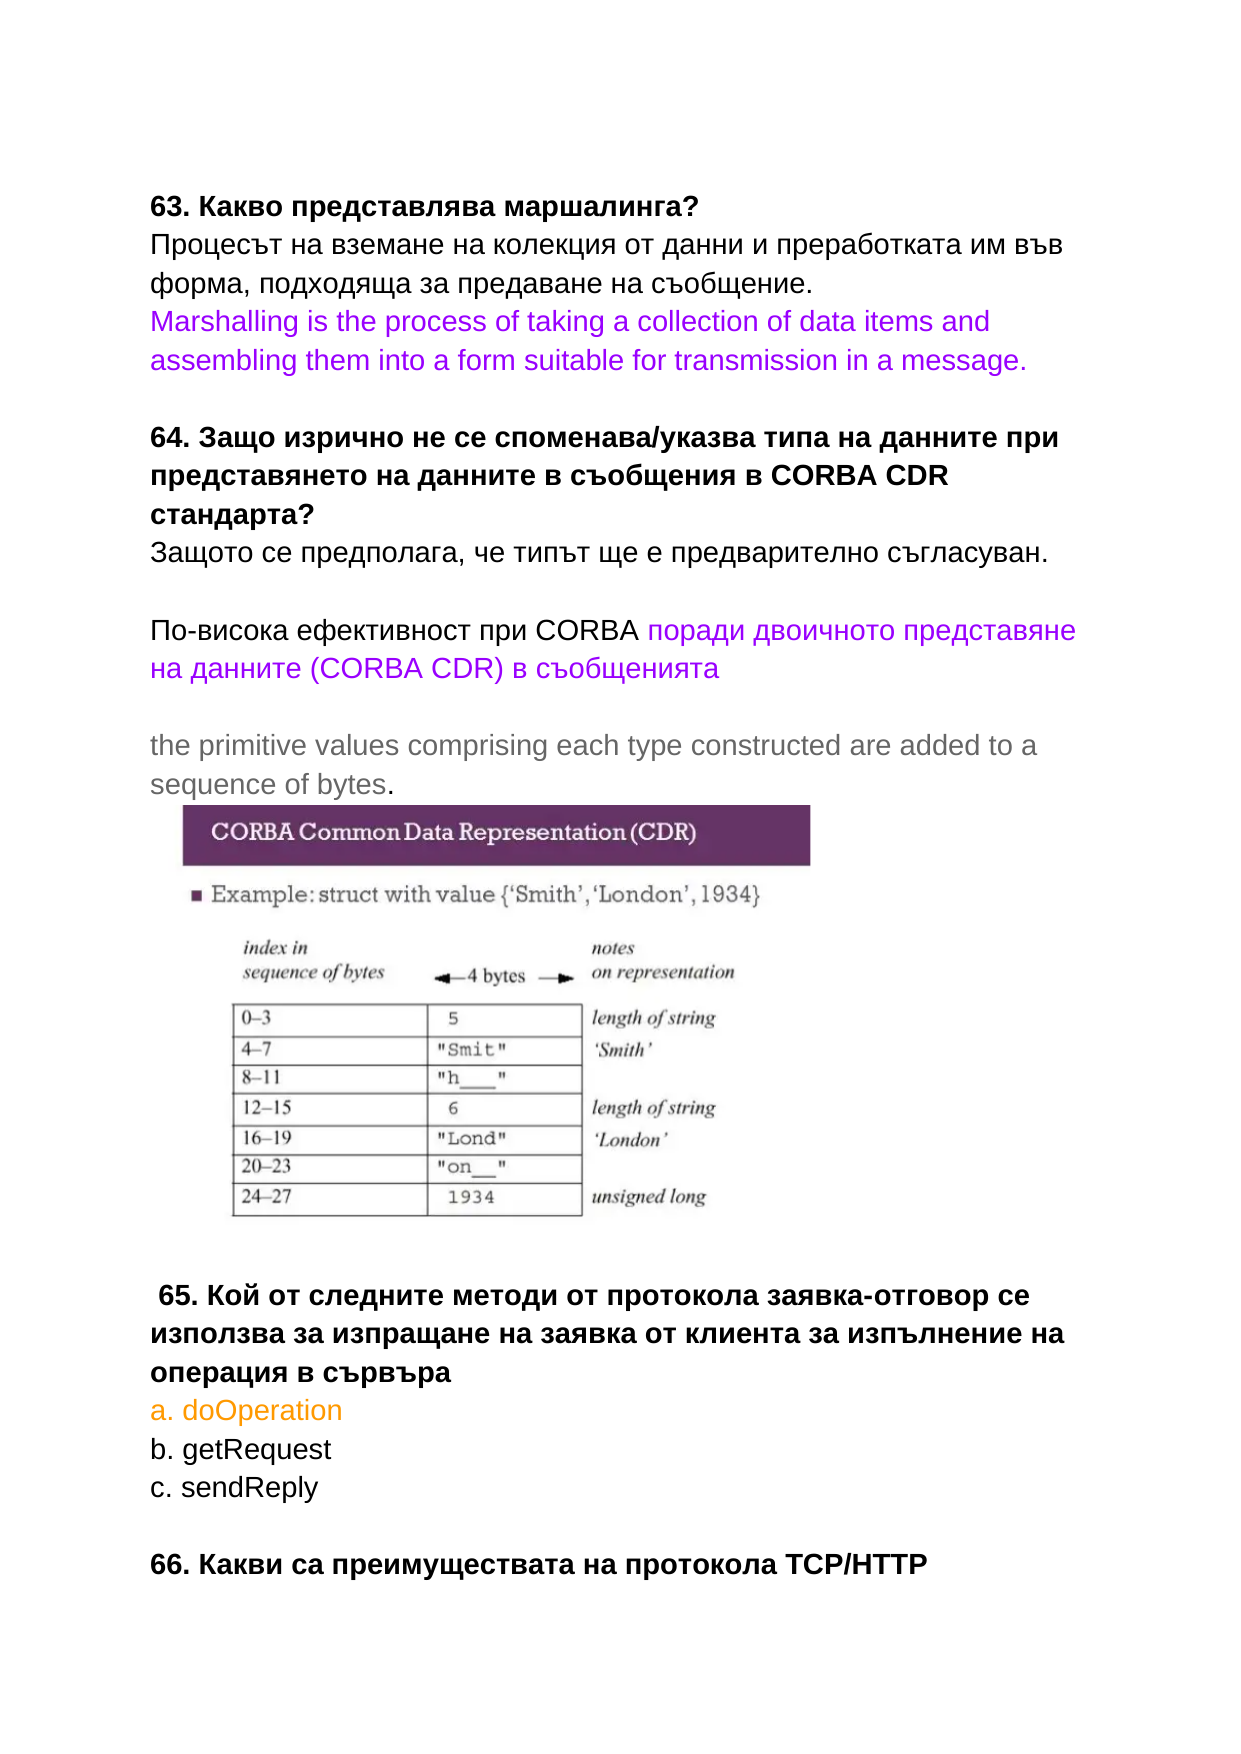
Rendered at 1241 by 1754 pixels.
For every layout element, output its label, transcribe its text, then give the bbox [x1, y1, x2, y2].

text 66. Какви са преимуществата на протокола TCP/HTTP [150, 1547, 1090, 1581]
text 63. Какво представлява маршалинга? [150, 188, 1090, 222]
text Процесът на вземане на колекция от данни и преработката им във форма, подходяща за предаване на съобщение. [150, 227, 1090, 299]
text c. sendReply [150, 1470, 1090, 1504]
picture [150, 805, 811, 1236]
text Защото се предполага, че типът ще е предварително съгласуван. [150, 535, 1090, 569]
text 64. Защо изрично не се споменава/указва типа на данните при представянето на данните в съобщения в CORBA CDR стандарта? [150, 420, 1090, 530]
text По-висока ефективност при CORBA поради двоичното представяне на данните (CORBA CDR) в съобщенията [150, 612, 1090, 684]
text b. getRequest [150, 1432, 1090, 1465]
text the primitive values comprising each type constructed are added to a sequence of bytes. [150, 728, 1090, 800]
text Marshalling is the process of taking a collection of data items and assembling them into a form suitable for transmission in a message. [150, 304, 1090, 376]
text a. doOperation [150, 1393, 1090, 1427]
text 65. Кой от следните методи от протокола заявка-­отговор се използва за изпращане на заявка от клиента за изпълнение на операция в сървъра [150, 1278, 1090, 1388]
